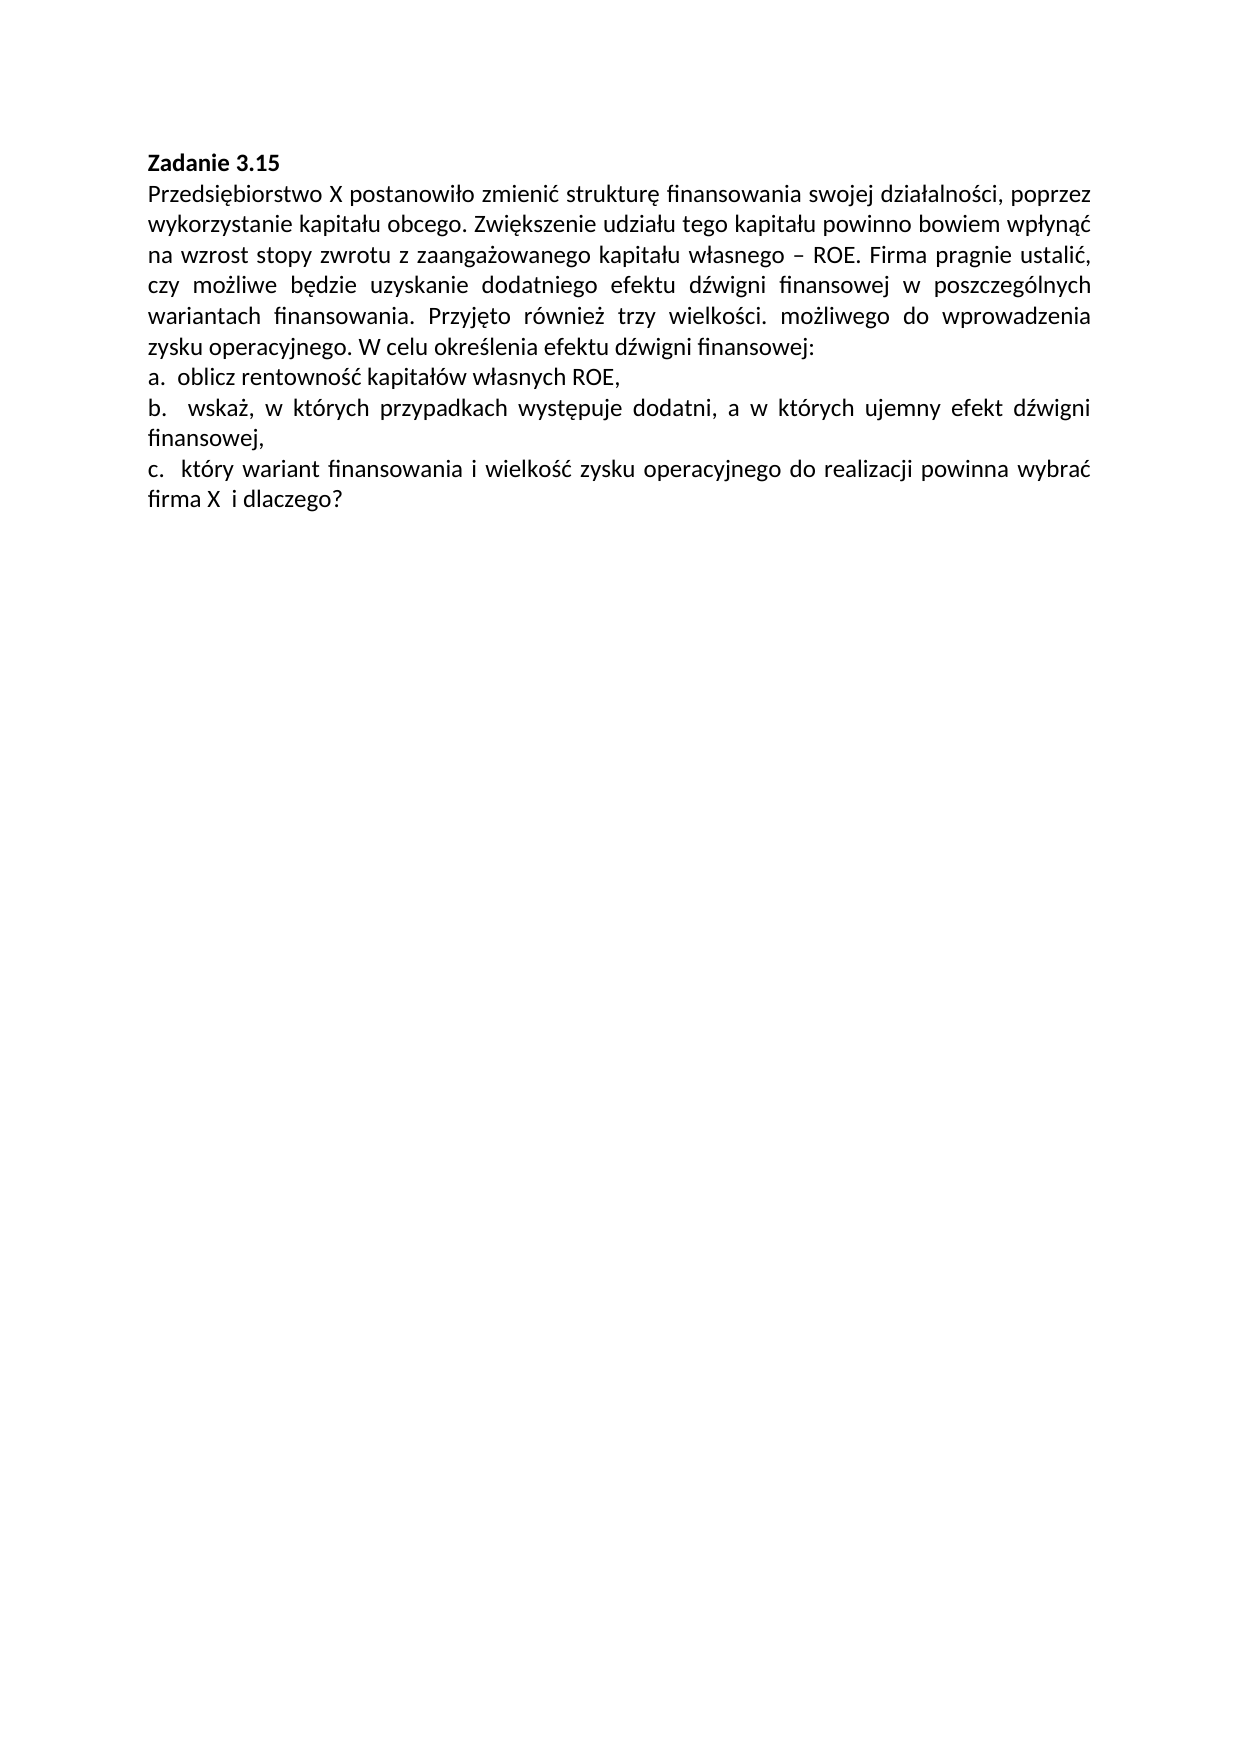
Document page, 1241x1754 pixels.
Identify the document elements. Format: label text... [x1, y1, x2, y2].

text Przedsiębiorstwo X postanowiło zmienić strukturę finansowania swojej działalności, poprzez wykorzystanie kapitału obcego. Zwiększenie udziału tego kapitału powinno bowiem wpłynąć na wzrost stopy zwrotu z zaangażowanego kapitału własnego – ROE. Firma pragnie ustalić, czy możliwe będzie uzyskanie dodatniego efektu dźwigni finansowej w poszczególnych wariantach finansowania. Przyjęto również trzy wielkości. możliwego do wprowadzenia zysku operacyjnego. W celu określenia efektu dźwigni finansowej: [148, 178, 1093, 361]
text a. oblicz rentowność kapitałów własnych ROE, [148, 361, 1093, 392]
text Zadanie 3.15 [148, 148, 1093, 178]
text b. wskaż, w których przypadkach występuje dodatni, a w których ujemny efekt dźwigni finansowej, [148, 392, 1093, 453]
text c. który wariant finansowania i wielkość zysku operacyjnego do realizacji powinna wybrać firma X i dlaczego? [148, 453, 1093, 514]
